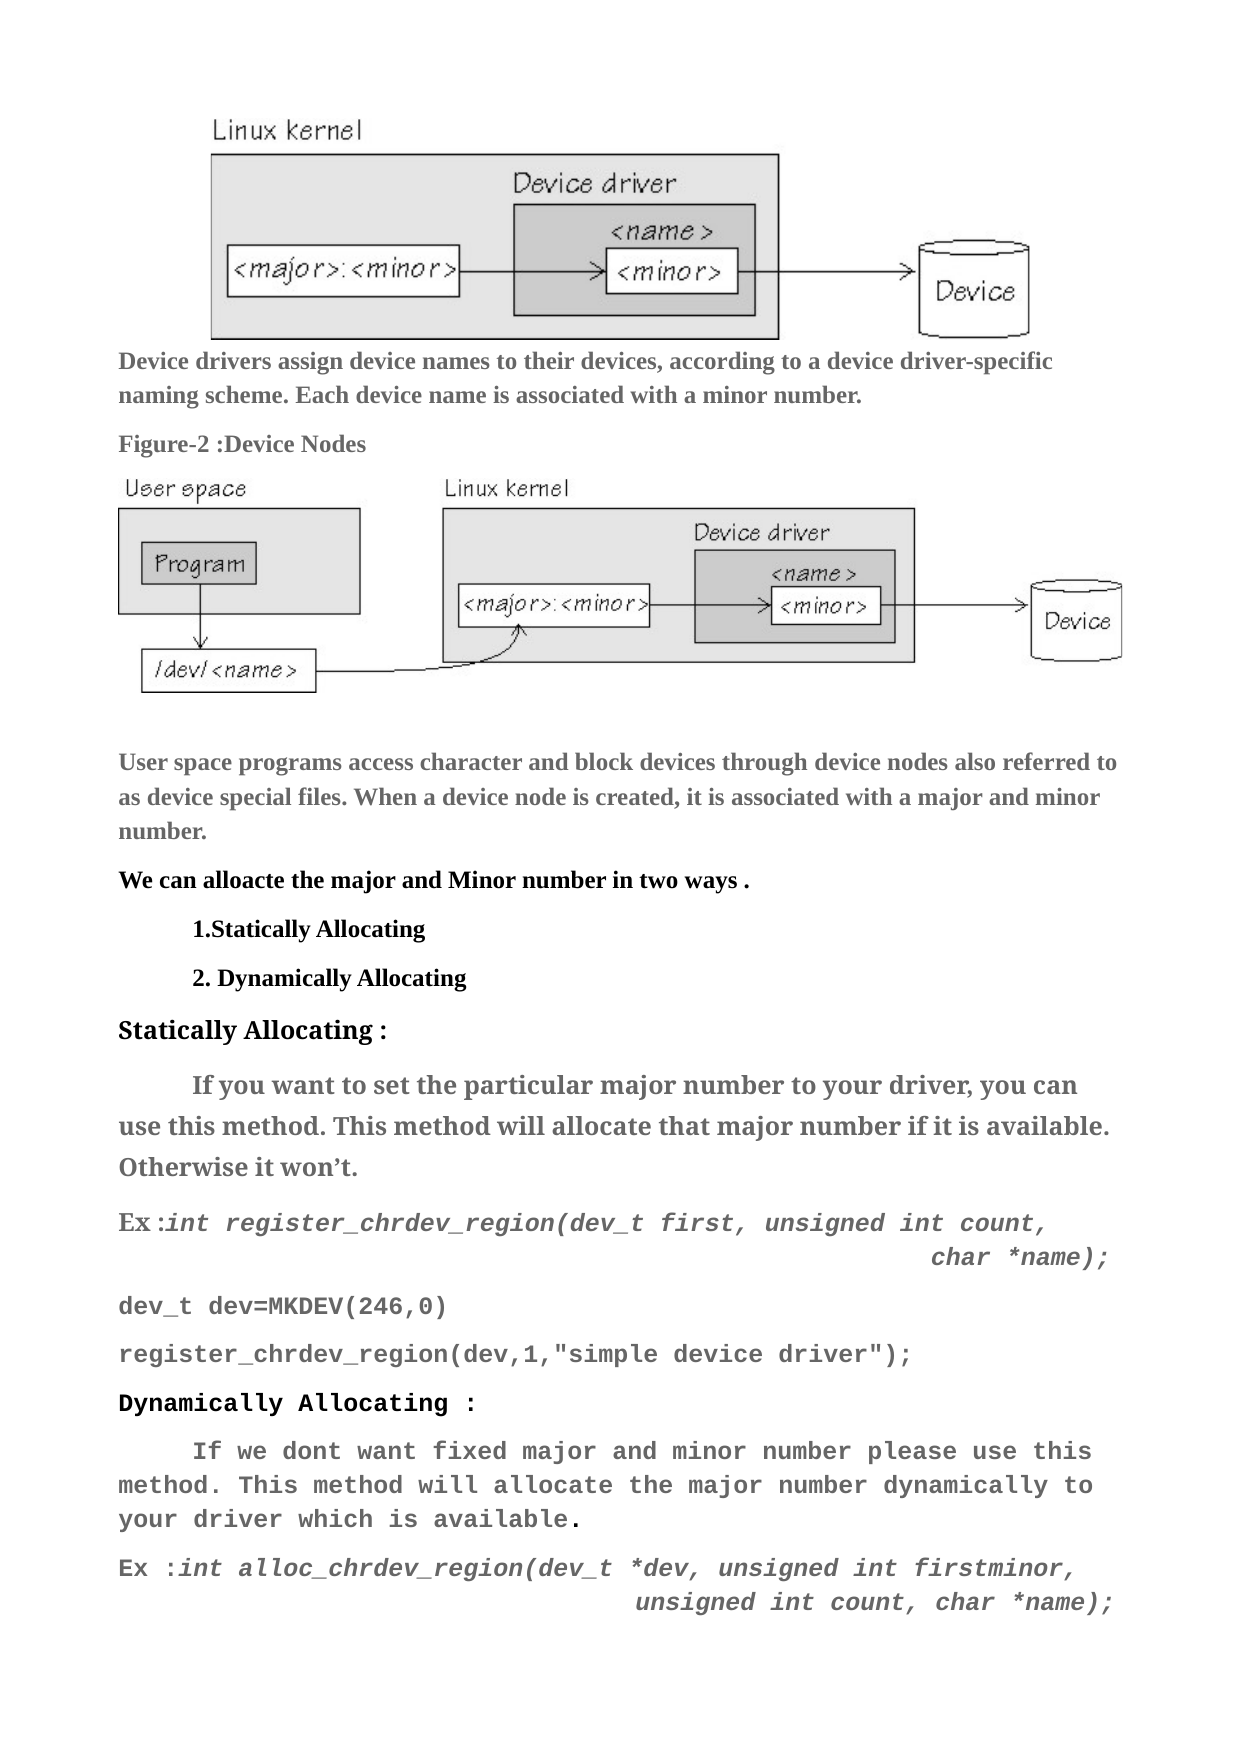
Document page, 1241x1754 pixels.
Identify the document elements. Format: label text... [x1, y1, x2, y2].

text Dynamically Allocating : [118, 1390, 1122, 1419]
text register_chrdev_region(dev,1,"simple device driver"); [118, 1342, 1122, 1370]
text Statically Allocating : [118, 1012, 1122, 1046]
picture [118, 478, 1123, 693]
text We can alloacte the major and Minor number in two ways . [118, 865, 1122, 894]
text dev_t dev=MKDEV(246,0) [118, 1293, 1122, 1322]
text Device drivers assign device names to their devices, according to a device driver-specific naming scheme. Each device name is associated with a minor number. [118, 118, 1122, 409]
text If we dont want fixed major and minor number please use this method. This method will allocate the major number dynamically to your driver which is available. [118, 1439, 1122, 1535]
picture [210, 118, 1030, 340]
text If you want to set the particular major number to your driver, you can use this method. This method will allocate that major number if it is available. Otherwise it won’t. [118, 1068, 1122, 1183]
text 2. Dynamically Allocating [118, 963, 1122, 992]
text Ex :int register_chrdev_region(dev_t first, unsigned int count, char *name); [118, 1205, 1122, 1273]
text Figure-2 :Device Nodes [118, 429, 1122, 458]
text User space programs access character and block devices through device nodes also referred to as device special files. When a device node is created, it is associated with a major and minor number. [118, 747, 1122, 845]
text Ex :int alloc_chrdev_region(dev_t *dev, unsigned int firstminor, unsigned int count, char *name); [118, 1555, 1122, 1618]
text 1.Statically Allocating [118, 914, 1122, 943]
